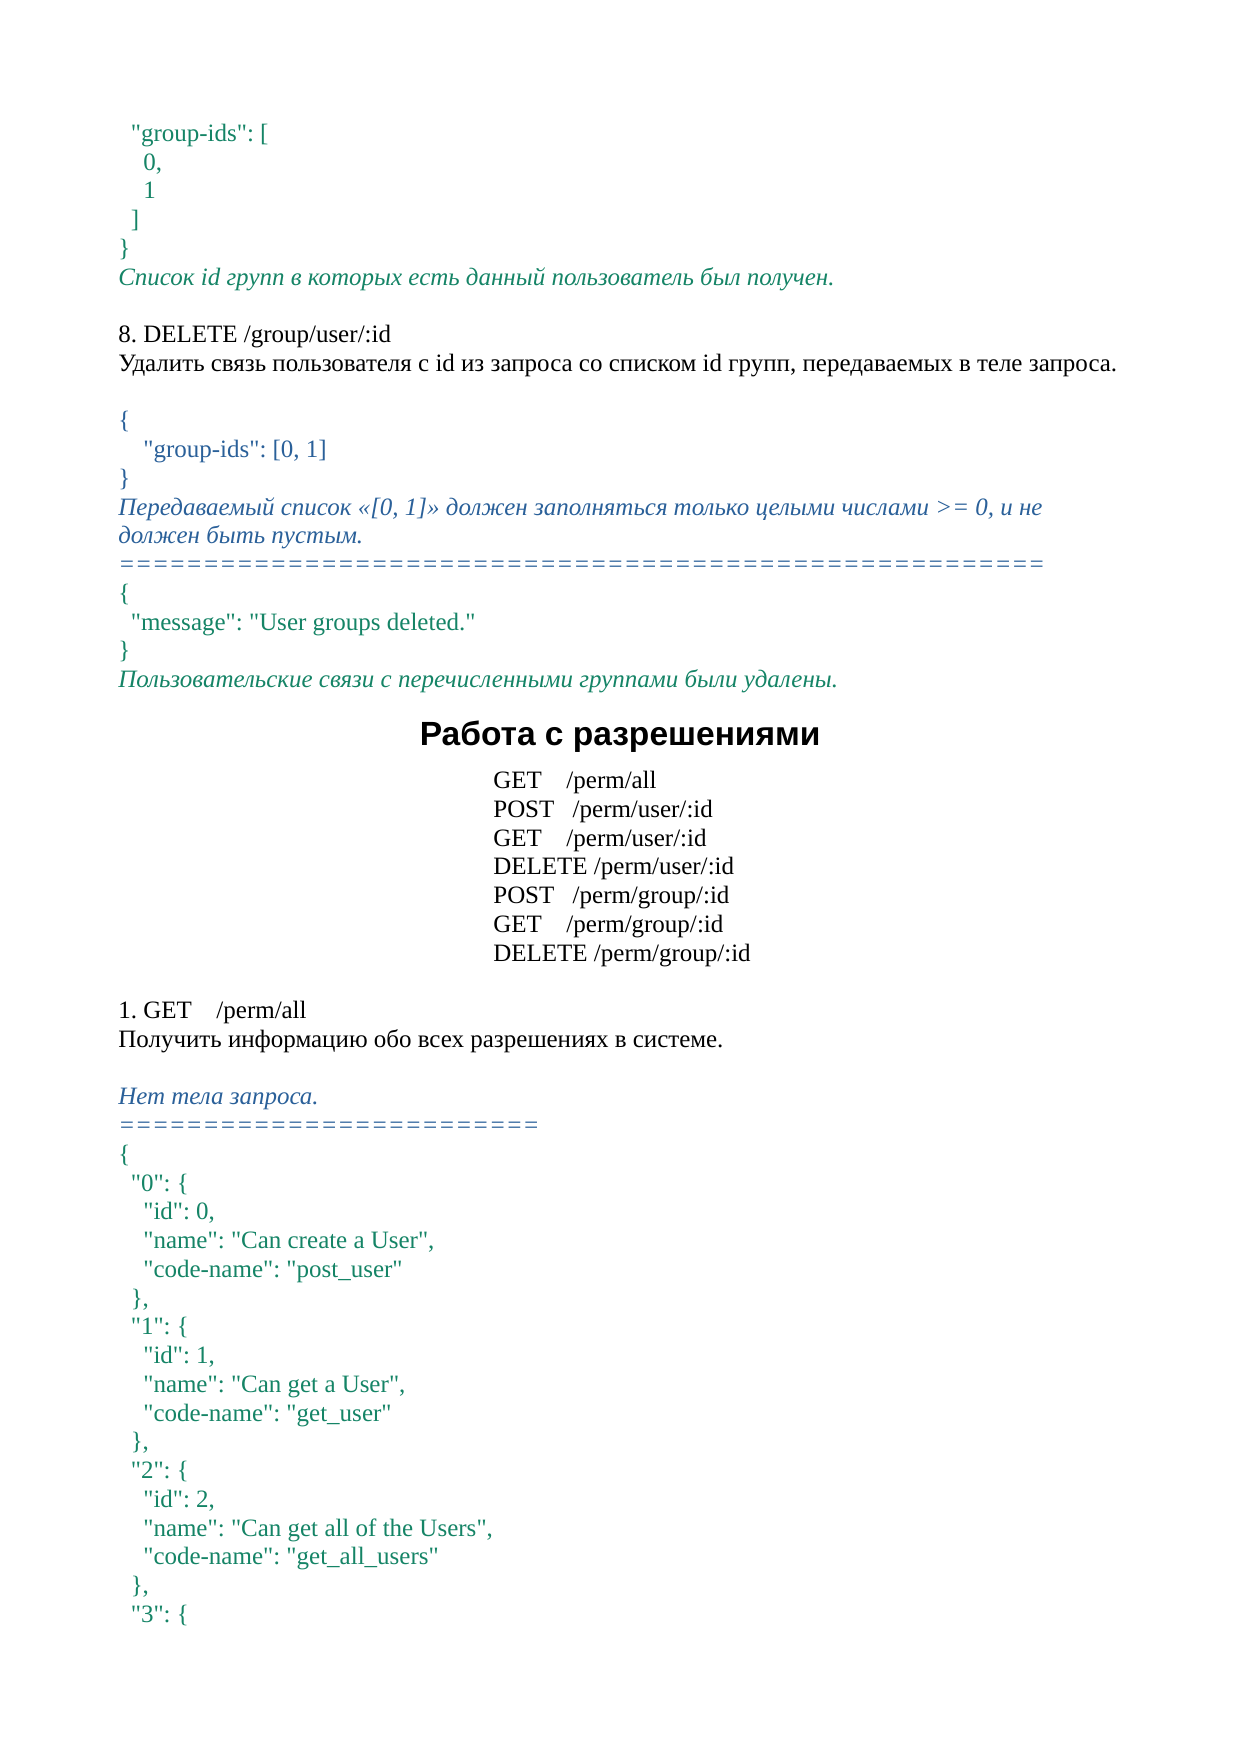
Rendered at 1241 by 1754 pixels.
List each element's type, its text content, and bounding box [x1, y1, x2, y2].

text "name": "Can create a User", [118, 1225, 1122, 1254]
text "id": 1, [118, 1340, 1122, 1369]
text "group-ids": [ [118, 118, 1122, 147]
text "code-name": "get_user" [118, 1398, 1122, 1426]
text 1. GET /perm/all [118, 995, 1122, 1024]
text GET /perm/group/:id [118, 909, 1122, 938]
text Нет тела запроса. [118, 1081, 1122, 1110]
text "code-name": "get_all_users" [118, 1541, 1122, 1570]
text "id": 0, [118, 1196, 1122, 1225]
text { [118, 1139, 1122, 1168]
text DELETE /perm/user/:id [118, 851, 1122, 880]
text Пользовательские связи с перечисленными группами были удалены. [118, 664, 1122, 693]
text "message": "User groups deleted." [118, 607, 1122, 636]
text 8. DELETE /group/user/:id [118, 319, 1122, 348]
text Получить информацию обо всех разрешениях в системе. [118, 1024, 1122, 1053]
text "id": 2, [118, 1484, 1122, 1513]
text GET /perm/user/:id [118, 823, 1122, 851]
text }, [118, 1283, 1122, 1311]
text }, [118, 1426, 1122, 1455]
text } [118, 463, 1122, 492]
text "2": { [118, 1455, 1122, 1484]
text { [118, 406, 1122, 434]
text ========================= [118, 1110, 1122, 1139]
text "0": { [118, 1168, 1122, 1196]
text 0, [118, 147, 1122, 176]
text "name": "Can get all of the Users", [118, 1513, 1122, 1541]
text "1": { [118, 1311, 1122, 1340]
text Удалить связь пользователя с id из запроса со списком id групп, передаваемых в теле запроса. [118, 348, 1122, 377]
text "name": "Can get a User", [118, 1369, 1122, 1398]
text } [118, 636, 1122, 664]
text 1 [118, 176, 1122, 204]
text Передаваемый список «[0, 1]» должен заполняться только целыми числами >= 0, и не должен быть пустым. [118, 492, 1122, 549]
text DELETE /perm/group/:id [118, 938, 1122, 966]
text GET /perm/all [118, 765, 1122, 794]
text "group-ids": [0, 1] [118, 434, 1122, 463]
text } [118, 233, 1122, 262]
text Список id групп в которых есть данный пользователь был получен. [118, 262, 1122, 291]
text ] [118, 204, 1122, 233]
text POST /perm/user/:id [118, 794, 1122, 823]
text "3": { [118, 1599, 1122, 1628]
text { [118, 578, 1122, 607]
text POST /perm/group/:id [118, 880, 1122, 909]
text "code-name": "post_user" [118, 1254, 1122, 1283]
text }, [118, 1570, 1122, 1599]
text ======================================================= [118, 549, 1122, 578]
subtitle Работа с разрешениями [118, 714, 1122, 753]
